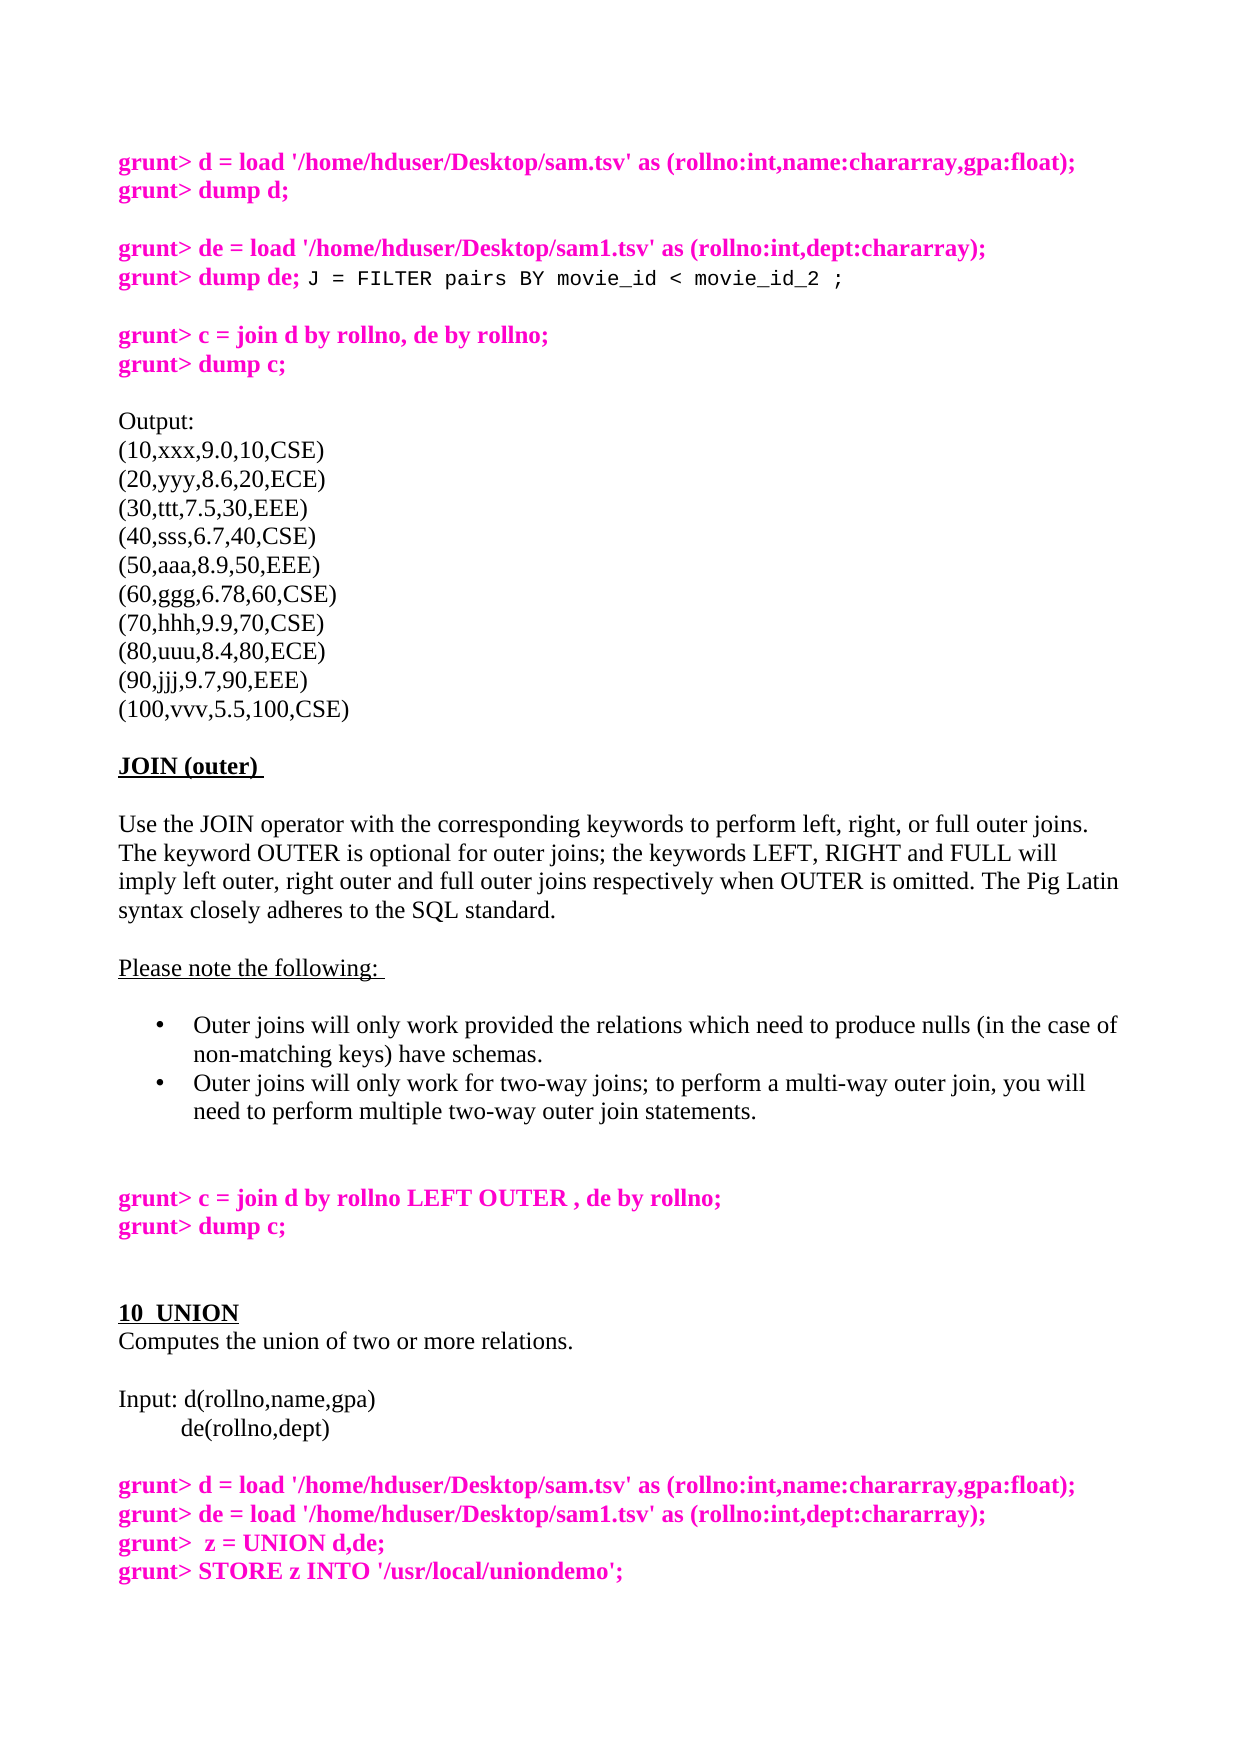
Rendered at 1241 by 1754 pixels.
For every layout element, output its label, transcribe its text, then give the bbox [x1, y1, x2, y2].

text (30,ttt,7.5,30,EEE) [118, 493, 1122, 521]
text (60,ggg,6.78,60,CSE) [118, 579, 1122, 608]
text grunt> dump de; J = FILTER pairs BY movie_id < movie_id_2 ; [118, 262, 1122, 291]
text (90,jjj,9.7,90,EEE) [118, 665, 1122, 694]
text Output: [118, 406, 1122, 435]
text JOIN (outer) [118, 751, 1122, 780]
text grunt> d = load '/home/hduser/Desktop/sam.tsv' as (rollno:int,name:chararray,gpa:float); [118, 1470, 1122, 1499]
text 10 UNION [118, 1298, 1122, 1326]
text grunt> z = UNION d,de; [118, 1528, 1122, 1556]
text grunt> d = load '/home/hduser/Desktop/sam.tsv' as (rollno:int,name:chararray,gpa:float); [118, 147, 1122, 176]
list Outer joins will only work provided the relations which need to produce nulls (in the case of non-matching keys) have schemas. [156, 1010, 1122, 1068]
text de(rollno,dept) [118, 1413, 1122, 1441]
text grunt> dump d; [118, 176, 1122, 204]
text (10,xxx,9.0,10,CSE) [118, 435, 1122, 464]
text (40,sss,6.7,40,CSE) [118, 521, 1122, 550]
text grunt> de = load '/home/hduser/Desktop/sam1.tsv' as (rollno:int,dept:chararray); [118, 1499, 1122, 1528]
text grunt> dump c; [118, 349, 1122, 378]
text grunt> dump c; [118, 1211, 1122, 1240]
text (20,yyy,8.6,20,ECE) [118, 464, 1122, 493]
text Use the JOIN operator with the corresponding keywords to perform left, right, or full outer joins. The keyword OUTER is optional for outer joins; the keywords LEFT, RIGHT and FULL will imply left outer, right outer and full outer joins respectively when OUTER is omitted. The Pig Latin syntax closely adheres to the SQL standard. [118, 809, 1122, 924]
text Please note the following: [118, 953, 1122, 981]
text (50,aaa,8.9,50,EEE) [118, 550, 1122, 579]
text (70,hhh,9.9,70,CSE) [118, 608, 1122, 636]
text Input: d(rollno,name,gpa) [118, 1384, 1122, 1413]
text (100,vvv,5.5,100,CSE) [118, 694, 1122, 723]
text grunt> c = join d by rollno LEFT OUTER , de by rollno; [118, 1183, 1122, 1211]
text (80,uuu,8.4,80,ECE) [118, 636, 1122, 665]
text grunt> de = load '/home/hduser/Desktop/sam1.tsv' as (rollno:int,dept:chararray); [118, 233, 1122, 262]
text grunt> STORE z INTO '/usr/local/uniondemo'; [118, 1556, 1122, 1585]
list Outer joins will only work for two-way joins; to perform a multi-way outer join, you will need to perform multiple two-way outer join statements. [156, 1068, 1122, 1125]
text grunt> c = join d by rollno, de by rollno; [118, 320, 1122, 349]
text Computes the union of two or more relations. [118, 1326, 1122, 1355]
